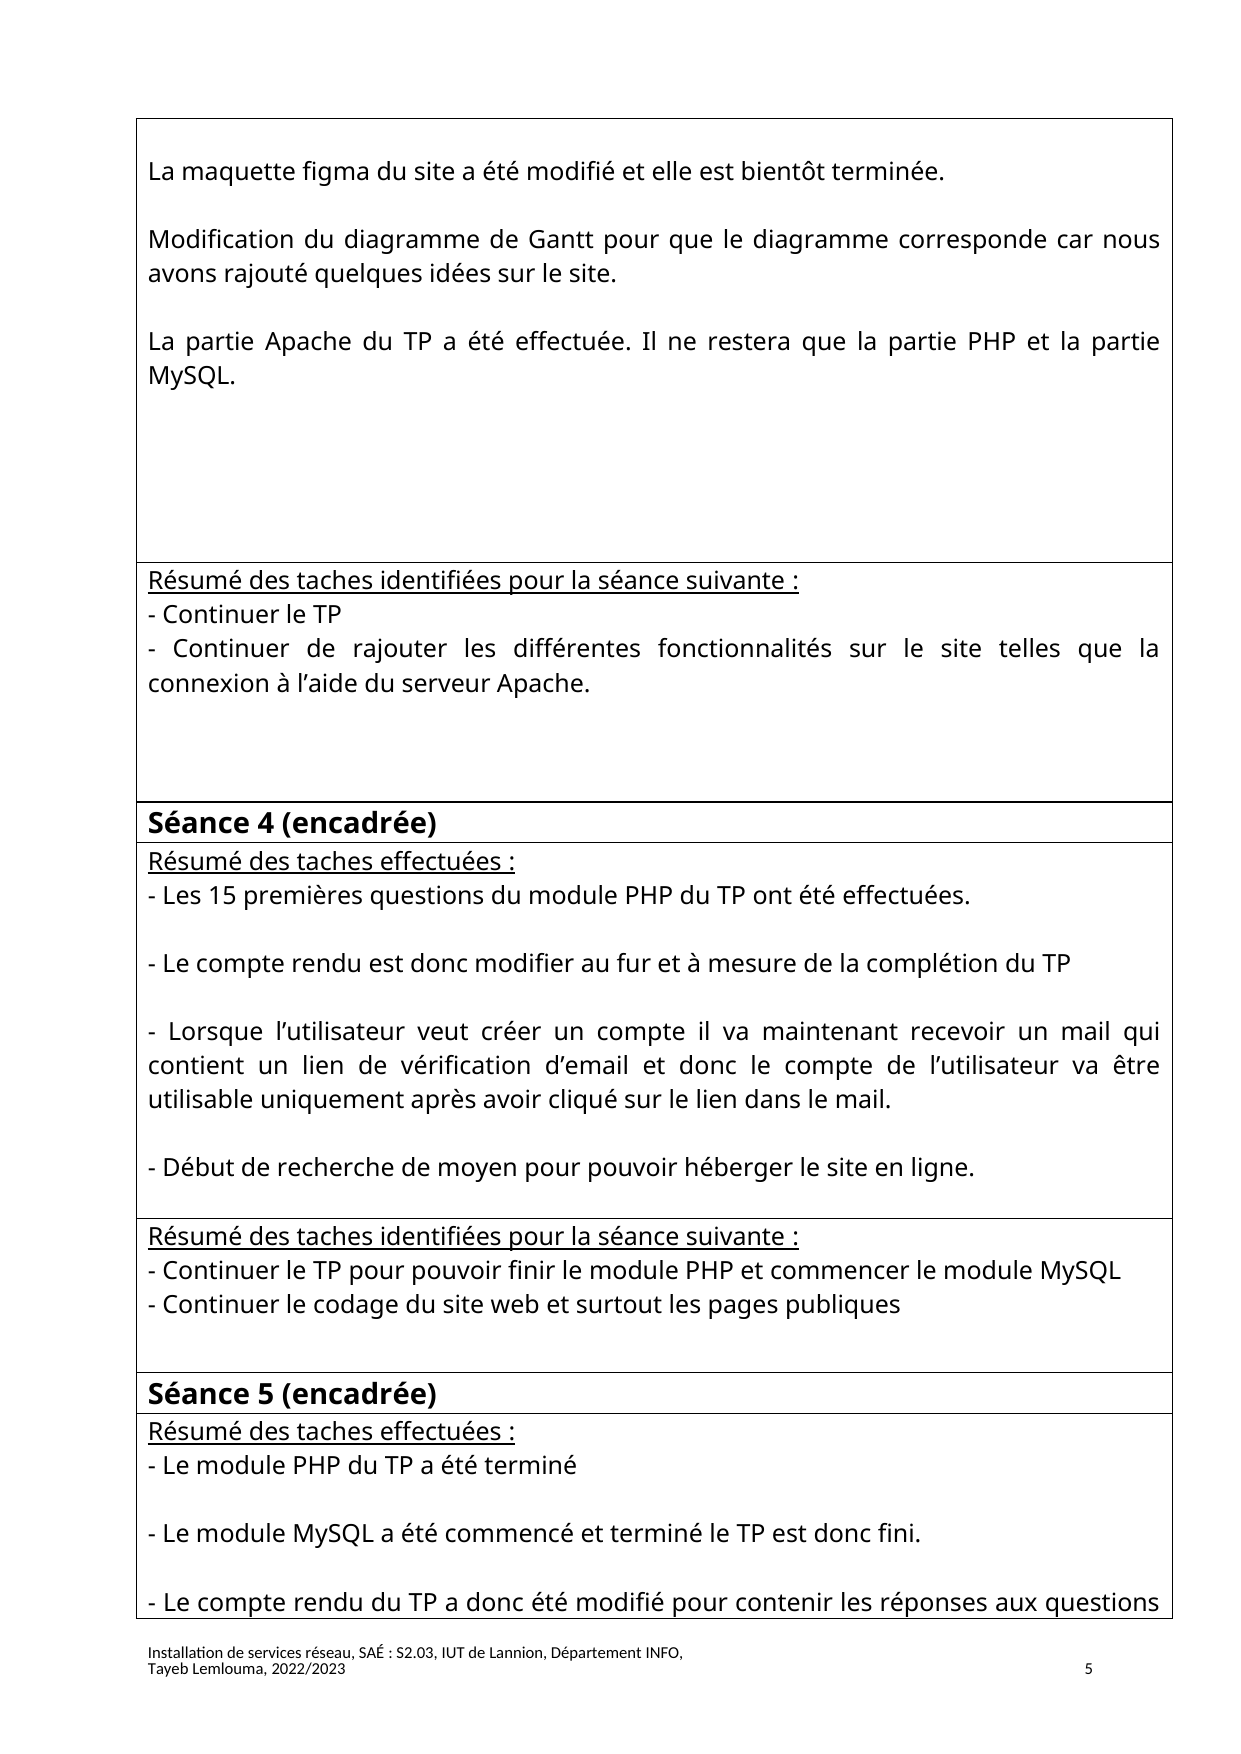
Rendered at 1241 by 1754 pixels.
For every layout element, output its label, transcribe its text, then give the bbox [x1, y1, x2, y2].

table_cell Résumé des taches identifiées pour la séance suivante : - Continuer le TP pour pouvoir finir le module PHP et commencer le module MySQL - Continuer le codage du site web et surtout les pages publiques [137, 1219, 1172, 1372]
table_cell Résumé des taches effectuées : - Les 15 premières questions du module PHP du TP ont été effectuées. - Le compte rendu est donc modifier au fur et à mesure de la complétion du TP - Lorsque l’utilisateur veut créer un compte il va maintenant recevoir un mail qui contient un lien de vérification d’email et donc le compte de l’utilisateur va être utilisable uniquement après avoir cliqué sur le lien dans le mail. - Début de recherche de moyen pour pouvoir héberger le site en ligne. [137, 843, 1172, 1218]
table_cell Résumé des taches effectuées : - Le module PHP du TP a été terminé - Le module MySQL a été commencé et terminé le TP est donc fini. - Le compte rendu du TP a donc été modifié pour contenir les réponses aux questions [137, 1414, 1172, 1618]
table_cell Séance 5 (encadrée) [137, 1373, 1172, 1413]
table_cell Résumé des taches identifiées pour la séance suivante : - Continuer le TP - Continuer de rajouter les différentes fonctionnalités sur le site telles que la connexion à l’aide du serveur Apache. [137, 563, 1172, 801]
table_cell La maquette figma du site a été modifié et elle est bientôt terminée. Modification du diagramme de Gantt pour que le diagramme corresponde car nous avons rajouté quelques idées sur le site. La partie Apache du TP a été effectuée. Il ne restera que la partie PHP et la partie MySQL. [137, 119, 1172, 562]
table_cell Séance 4 (encadrée) [137, 803, 1172, 842]
